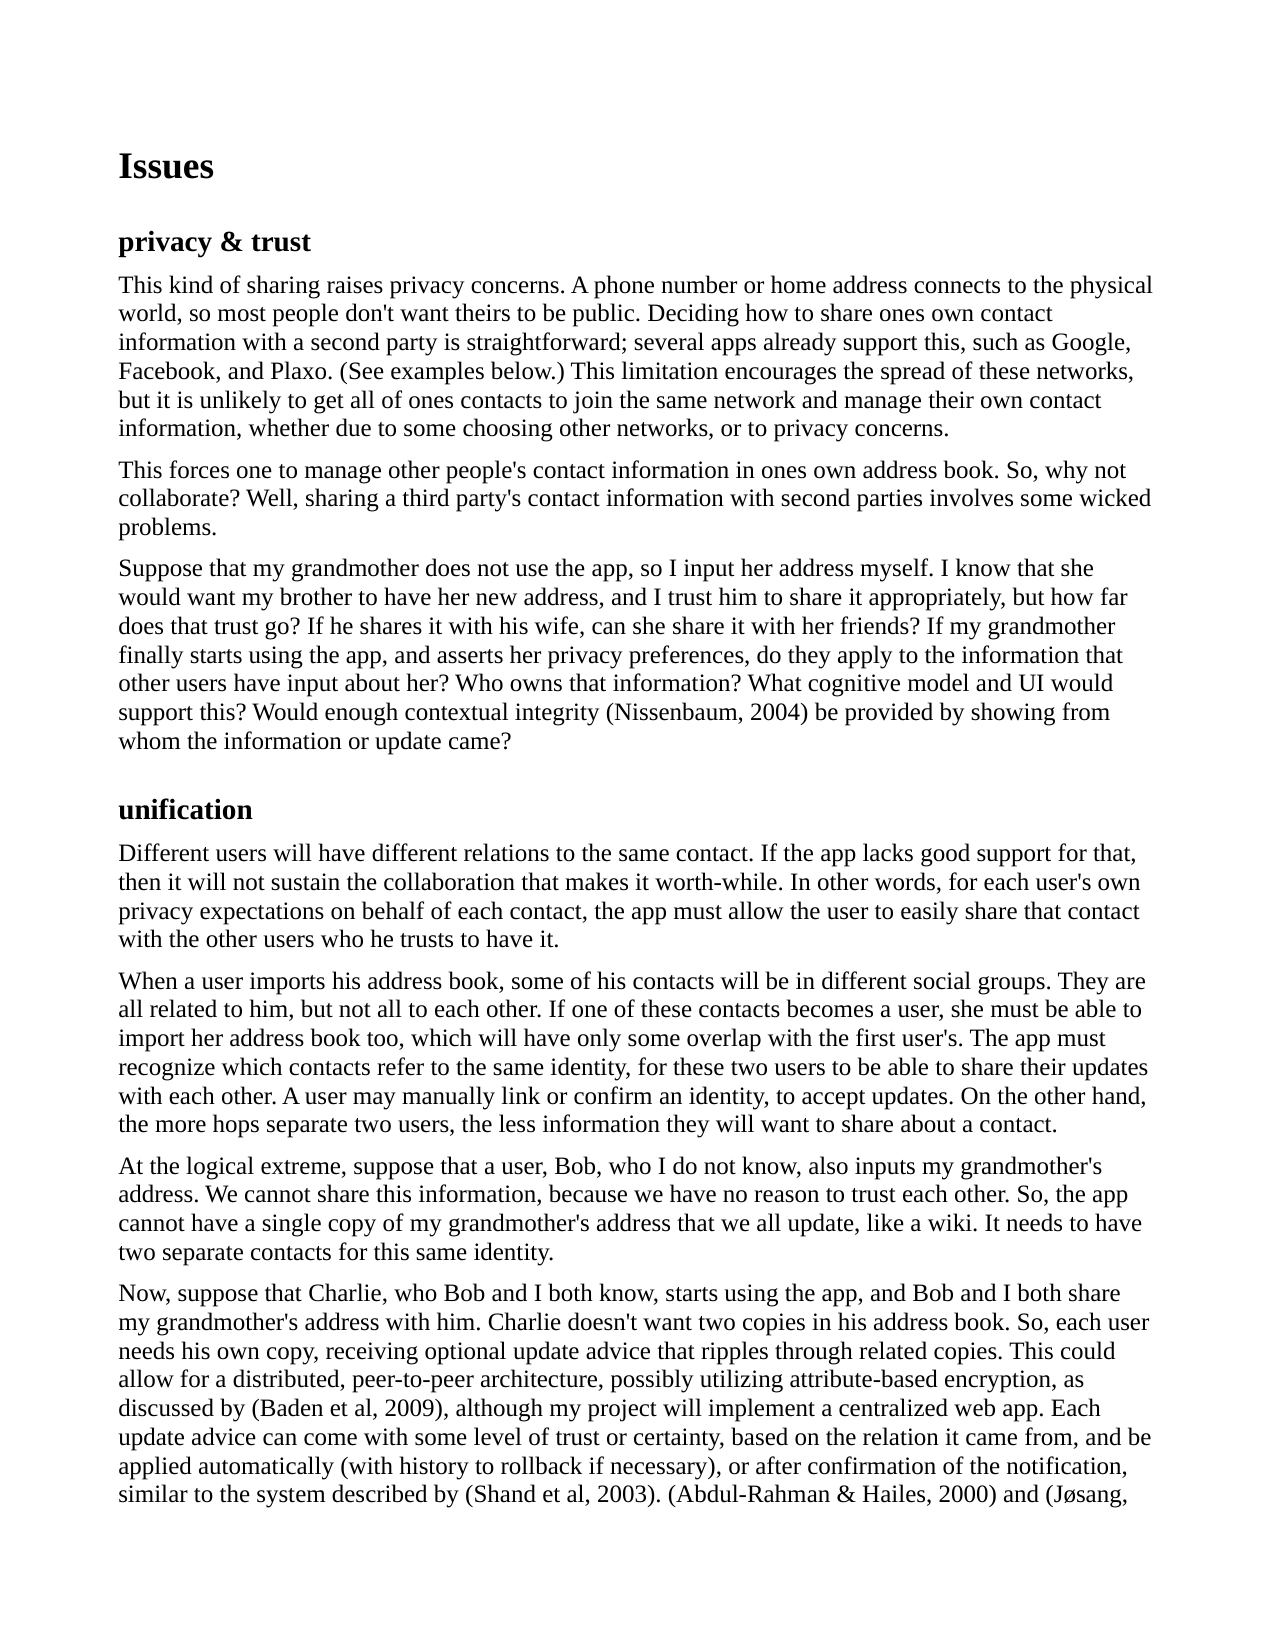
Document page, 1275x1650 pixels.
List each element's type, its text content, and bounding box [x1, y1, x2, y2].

subtitle unification [118, 792, 1157, 826]
text This kind of sharing raises privacy concerns. A phone number or home address connects to the physical world, so most people don't want theirs to be public. Deciding how to share ones own contact information with a second party is straightforward; several apps already support this, such as Google, Facebook, and Plaxo. (See examples below.) This limitation encourages the spread of these networks, but it is unlikely to get all of ones contacts to join the same network and manage their own contact information, whether due to some choosing other networks, or to privacy concerns. [118, 270, 1157, 442]
text When a user imports his address book, some of his contacts will be in different social groups. They are all related to him, but not all to each other. If one of these contacts becomes a user, she must be able to import her address book too, which will have only some overlap with the first user's. The app must recognize which contacts refer to the same identity, for these two users to be able to share their updates with each other. A user may manually link or confirm an identity, to accept updates. On the other hand, the more hops separate two users, the less information they will want to share about a contact. [118, 966, 1157, 1138]
text Different users will have different relations to the same contact. If the app lacks good support for that, then it will not sustain the collaboration that makes it worth-while. In other words, for each user's own privacy expectations on behalf of each contact, the app must allow the user to easily share that contact with the other users who he trusts to have it. [118, 838, 1157, 953]
subtitle Issues [118, 143, 1157, 186]
text Suppose that my grandmother does not use the app, so I input her address myself. I know that she would want my brother to have her new address, and I trust him to share it appropriately, but how far does that trust go? If he shares it with his wife, can she share it with her friends? If my grandmother finally starts using the app, and asserts her privacy preferences, do they apply to the information that other users have input about her? Who owns that information? What cognitive model and UI would support this? Would enough contextual integrity (Nissenbaum, 2004) be provided by showing from whom the information or update came? [118, 553, 1157, 755]
text This forces one to manage other people's contact information in ones own address book. So, why not collaborate? Well, sharing a third party's contact information with second parties involves some wicked problems. [118, 455, 1157, 541]
text At the logical extreme, suppose that a user, Bob, who I do not know, also inputs my grandmother's address. We cannot share this information, because we have no reason to trust each other. So, the app cannot have a single copy of my grandmother's address that we all update, like a wiki. It needs to have two separate contacts for this same identity. [118, 1151, 1157, 1266]
subtitle privacy & trust [118, 224, 1157, 257]
text Now, suppose that Charlie, who Bob and I both know, starts using the app, and Bob and I both share my grandmother's address with him. Charlie doesn't want two copies in his address book. So, each user needs his own copy, receiving optional update advice that ripples through related copies. This could allow for a distributed, peer-to-peer architecture, possibly utilizing attribute-based encryption, as discussed by (Baden et al, 2009), although my project will implement a centralized web app. Each update advice can come with some level of trust or certainty, based on the relation it came from, and be applied automatically (with history to rollback if necessary), or after confirmation of the notification, similar to the system described by (Shand et al, 2003). (Abdul-Rahman & Hailes, 2000) and (Jøsang, [118, 1278, 1157, 1508]
